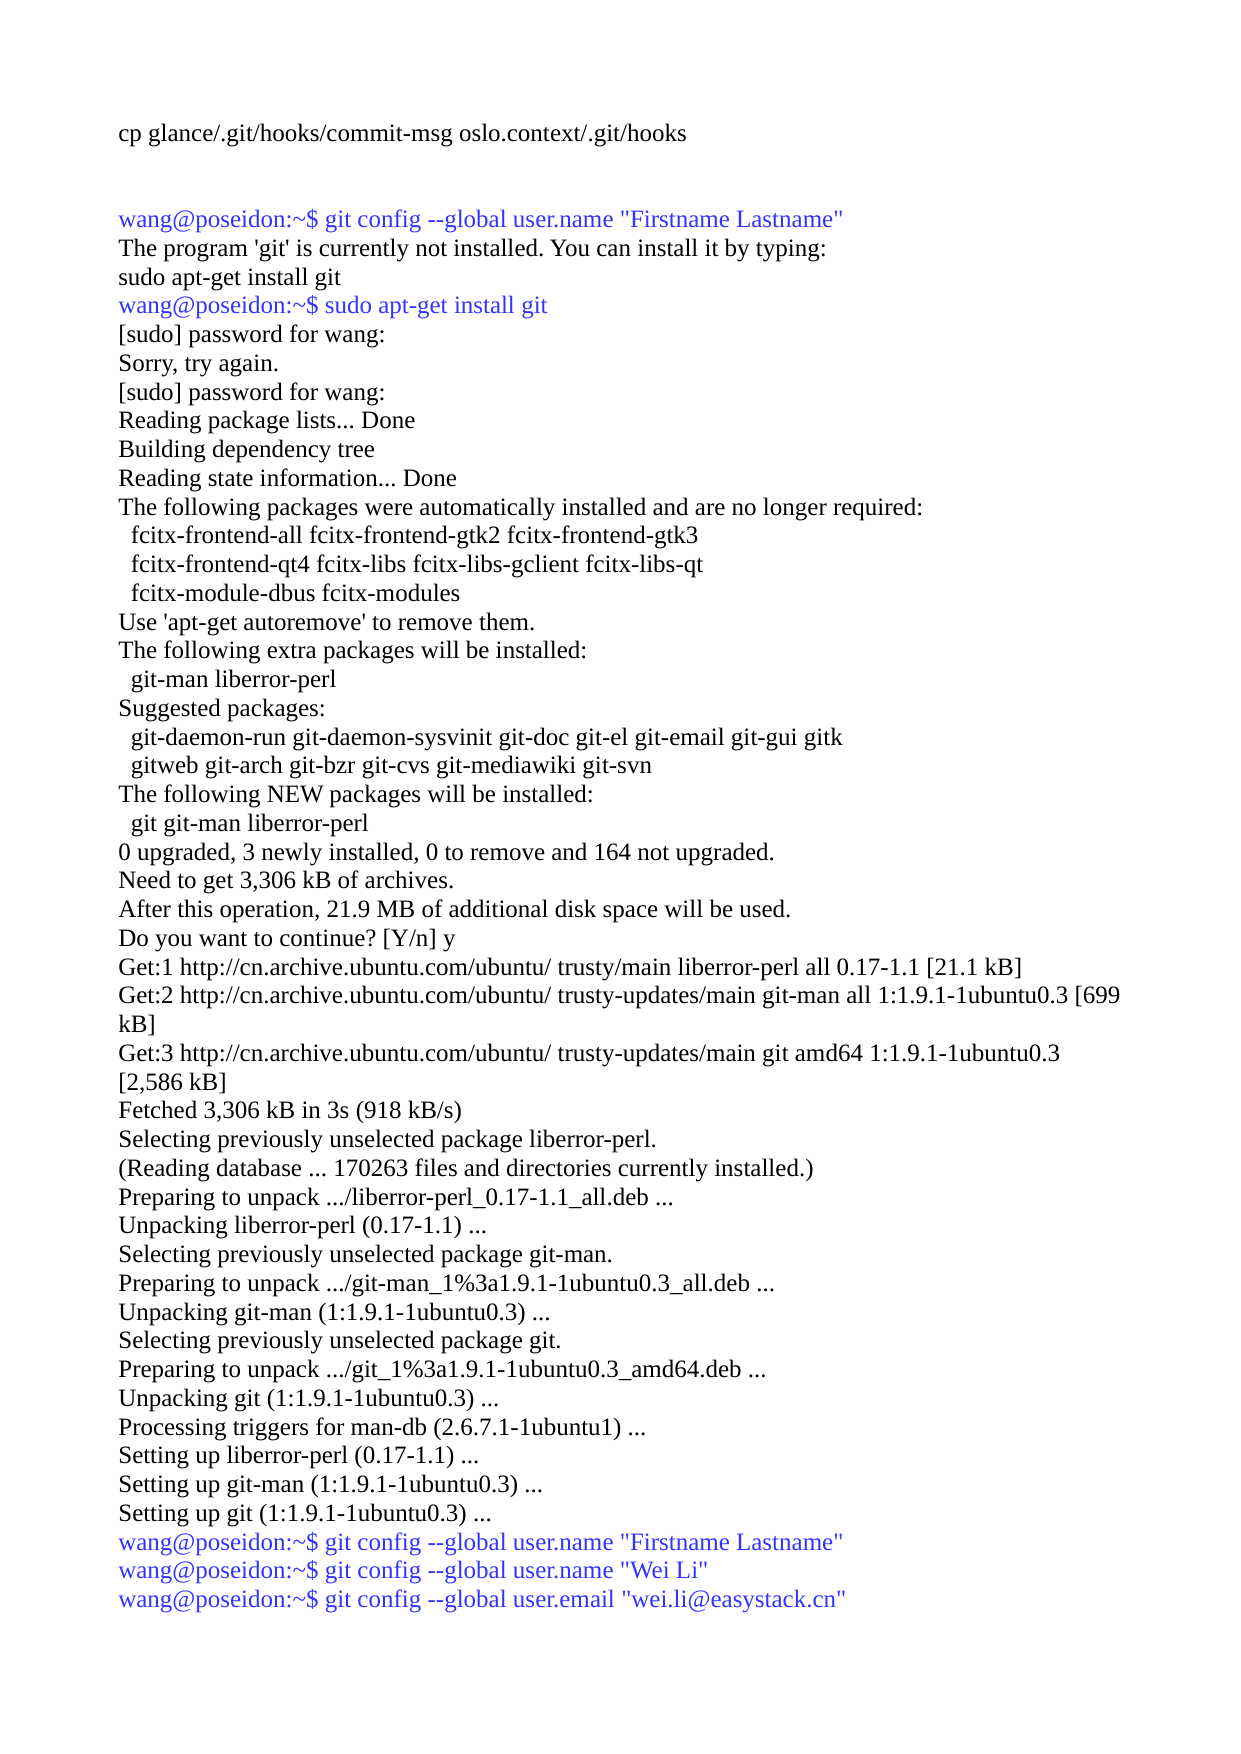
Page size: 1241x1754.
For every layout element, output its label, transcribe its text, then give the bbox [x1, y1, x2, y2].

text Suggested packages: [118, 693, 1122, 722]
text Building dependency tree [118, 434, 1122, 463]
text wang@poseidon:~$ sudo apt-get install git [118, 291, 1122, 319]
text Setting up git-man (1:1.9.1-1ubuntu0.3) ... [118, 1469, 1122, 1498]
text Preparing to unpack .../git_1%3a1.9.1-1ubuntu0.3_amd64.deb ... [118, 1354, 1122, 1383]
text Get:2 http://cn.archive.ubuntu.com/ubuntu/ trusty-updates/main git-man all 1:1.9.1-1ubuntu0.3 [699 kB] [118, 981, 1122, 1038]
text After this operation, 21.9 MB of additional disk space will be used. [118, 894, 1122, 923]
text Unpacking liberror-perl (0.17-1.1) ... [118, 1211, 1122, 1239]
text Get:1 http://cn.archive.ubuntu.com/ubuntu/ trusty/main liberror-perl all 0.17-1.1 [21.1 kB] [118, 952, 1122, 981]
text Reading state information... Done [118, 463, 1122, 492]
text fcitx-frontend-all fcitx-frontend-gtk2 fcitx-frontend-gtk3 [118, 521, 1122, 549]
text 0 upgraded, 3 newly installed, 0 to remove and 164 not upgraded. [118, 837, 1122, 866]
text Get:3 http://cn.archive.ubuntu.com/ubuntu/ trusty-updates/main git amd64 1:1.9.1-1ubuntu0.3 [2,586 kB] [118, 1038, 1122, 1096]
text [sudo] password for wang: [118, 319, 1122, 348]
text [sudo] password for wang: [118, 377, 1122, 406]
text The program 'git' is currently not installed. You can install it by typing: [118, 233, 1122, 262]
text Processing triggers for man-db (2.6.7.1-1ubuntu1) ... [118, 1412, 1122, 1441]
text Unpacking git-man (1:1.9.1-1ubuntu0.3) ... [118, 1297, 1122, 1326]
text Fetched 3,306 kB in 3s (918 kB/s) [118, 1096, 1122, 1124]
text Setting up liberror-perl (0.17-1.1) ... [118, 1441, 1122, 1469]
text The following extra packages will be installed: [118, 636, 1122, 664]
text Do you want to continue? [Y/n] y [118, 923, 1122, 952]
text (Reading database ... 170263 files and directories currently installed.) [118, 1153, 1122, 1182]
text Need to get 3,306 kB of archives. [118, 866, 1122, 894]
text git-man liberror-perl [118, 664, 1122, 693]
text wang@poseidon:~$ git config --global user.name "Firstname Lastname" [118, 1527, 1122, 1556]
text Selecting previously unselected package git. [118, 1326, 1122, 1354]
text gitweb git-arch git-bzr git-cvs git-mediawiki git-svn [118, 751, 1122, 779]
text sudo apt-get install git [118, 262, 1122, 291]
text Sorry, try again. [118, 348, 1122, 377]
text Reading package lists... Done [118, 406, 1122, 434]
text cp glance/.git/hooks/commit-msg oslo.context/.git/hooks [118, 118, 1122, 147]
text fcitx-frontend-qt4 fcitx-libs fcitx-libs-gclient fcitx-libs-qt [118, 549, 1122, 578]
text Unpacking git (1:1.9.1-1ubuntu0.3) ... [118, 1383, 1122, 1412]
text The following packages were automatically installed and are no longer required: [118, 492, 1122, 521]
text Preparing to unpack .../git-man_1%3a1.9.1-1ubuntu0.3_all.deb ... [118, 1268, 1122, 1297]
text fcitx-module-dbus fcitx-modules [118, 578, 1122, 607]
text wang@poseidon:~$ git config --global user.name "Firstname Lastname" [118, 204, 1122, 233]
text Use 'apt-get autoremove' to remove them. [118, 607, 1122, 636]
text wang@poseidon:~$ git config --global user.name "Wei Li" [118, 1556, 1122, 1584]
text The following NEW packages will be installed: [118, 779, 1122, 808]
text Setting up git (1:1.9.1-1ubuntu0.3) ... [118, 1498, 1122, 1527]
text wang@poseidon:~$ git config --global user.email "wei.li@easystack.cn" [118, 1584, 1122, 1613]
text Selecting previously unselected package liberror-perl. [118, 1124, 1122, 1153]
text git git-man liberror-perl [118, 808, 1122, 837]
text git-daemon-run git-daemon-sysvinit git-doc git-el git-email git-gui gitk [118, 722, 1122, 751]
text Preparing to unpack .../liberror-perl_0.17-1.1_all.deb ... [118, 1182, 1122, 1211]
text Selecting previously unselected package git-man. [118, 1239, 1122, 1268]
